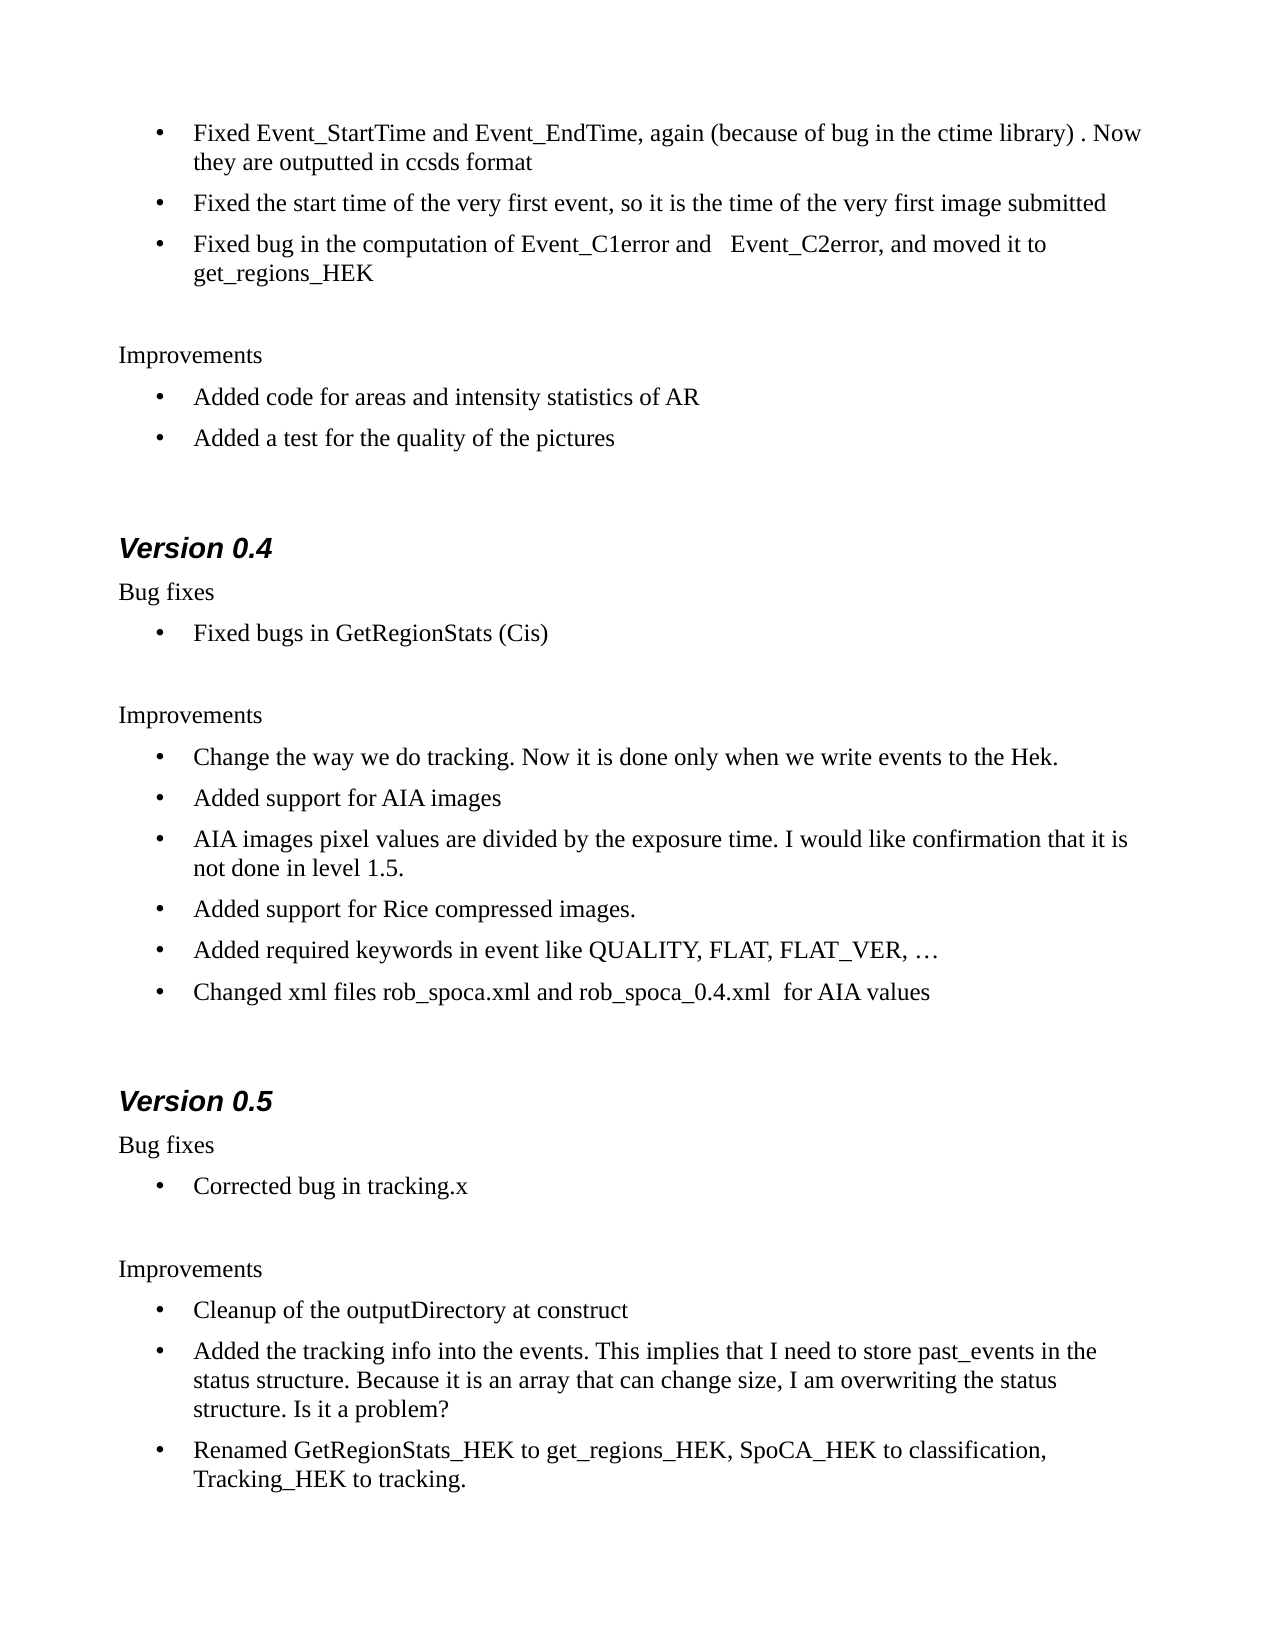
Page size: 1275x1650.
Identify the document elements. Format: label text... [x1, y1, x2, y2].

list Added required keywords in event like QUALITY, FLAT, FLAT_VER, … [156, 935, 1157, 964]
text Improvements [118, 700, 1157, 729]
list Renamed GetRegionStats_HEK to get_regions_HEK, SpoCA_HEK to classification, Tracking_HEK to tracking. [156, 1435, 1157, 1493]
list Added code for areas and intensity statistics of AR [156, 382, 1157, 411]
list Added support for Rice compressed images. [156, 894, 1157, 923]
text Bug fixes [118, 577, 1157, 605]
list Fixed the start time of the very first event, so it is the time of the very first image submitted [156, 188, 1157, 217]
list Added the tracking info into the events. This implies that I need to store past_events in the status structure. Because it is an array that can change size, I am overwriting the status structure. Is it a problem? [156, 1336, 1157, 1423]
text Improvements [118, 1254, 1157, 1283]
list Corrected bug in tracking.x [156, 1171, 1157, 1200]
list Added a test for the quality of the pictures [156, 423, 1157, 452]
list Change the way we do tracking. Now it is done only when we write events to the Hek. [156, 742, 1157, 770]
list Fixed bug in the computation of Event_C1error and Event_C2error, and moved it to get_regions_HEK [156, 229, 1157, 287]
list Added support for AIA images [156, 783, 1157, 812]
text Bug fixes [118, 1130, 1157, 1159]
list AIA images pixel values are divided by the exposure time. I would like confirmation that it is not done in level 1.5. [156, 824, 1157, 882]
text Improvements [118, 341, 1157, 369]
subtitle Version 0.5 [118, 1084, 1157, 1118]
list Fixed Event_StartTime and Event_EndTime, again (because of bug in the ctime library) . Now they are outputted in ccsds format [156, 118, 1157, 176]
list Fixed bugs in GetRegionStats (Cis) [156, 618, 1157, 647]
list Cleanup of the outputDirectory at construct [156, 1295, 1157, 1324]
list Changed xml files rob_spoca.xml and rob_spoca_0.4.xml for AIA values [156, 977, 1157, 1005]
subtitle Version 0.4 [118, 531, 1157, 564]
